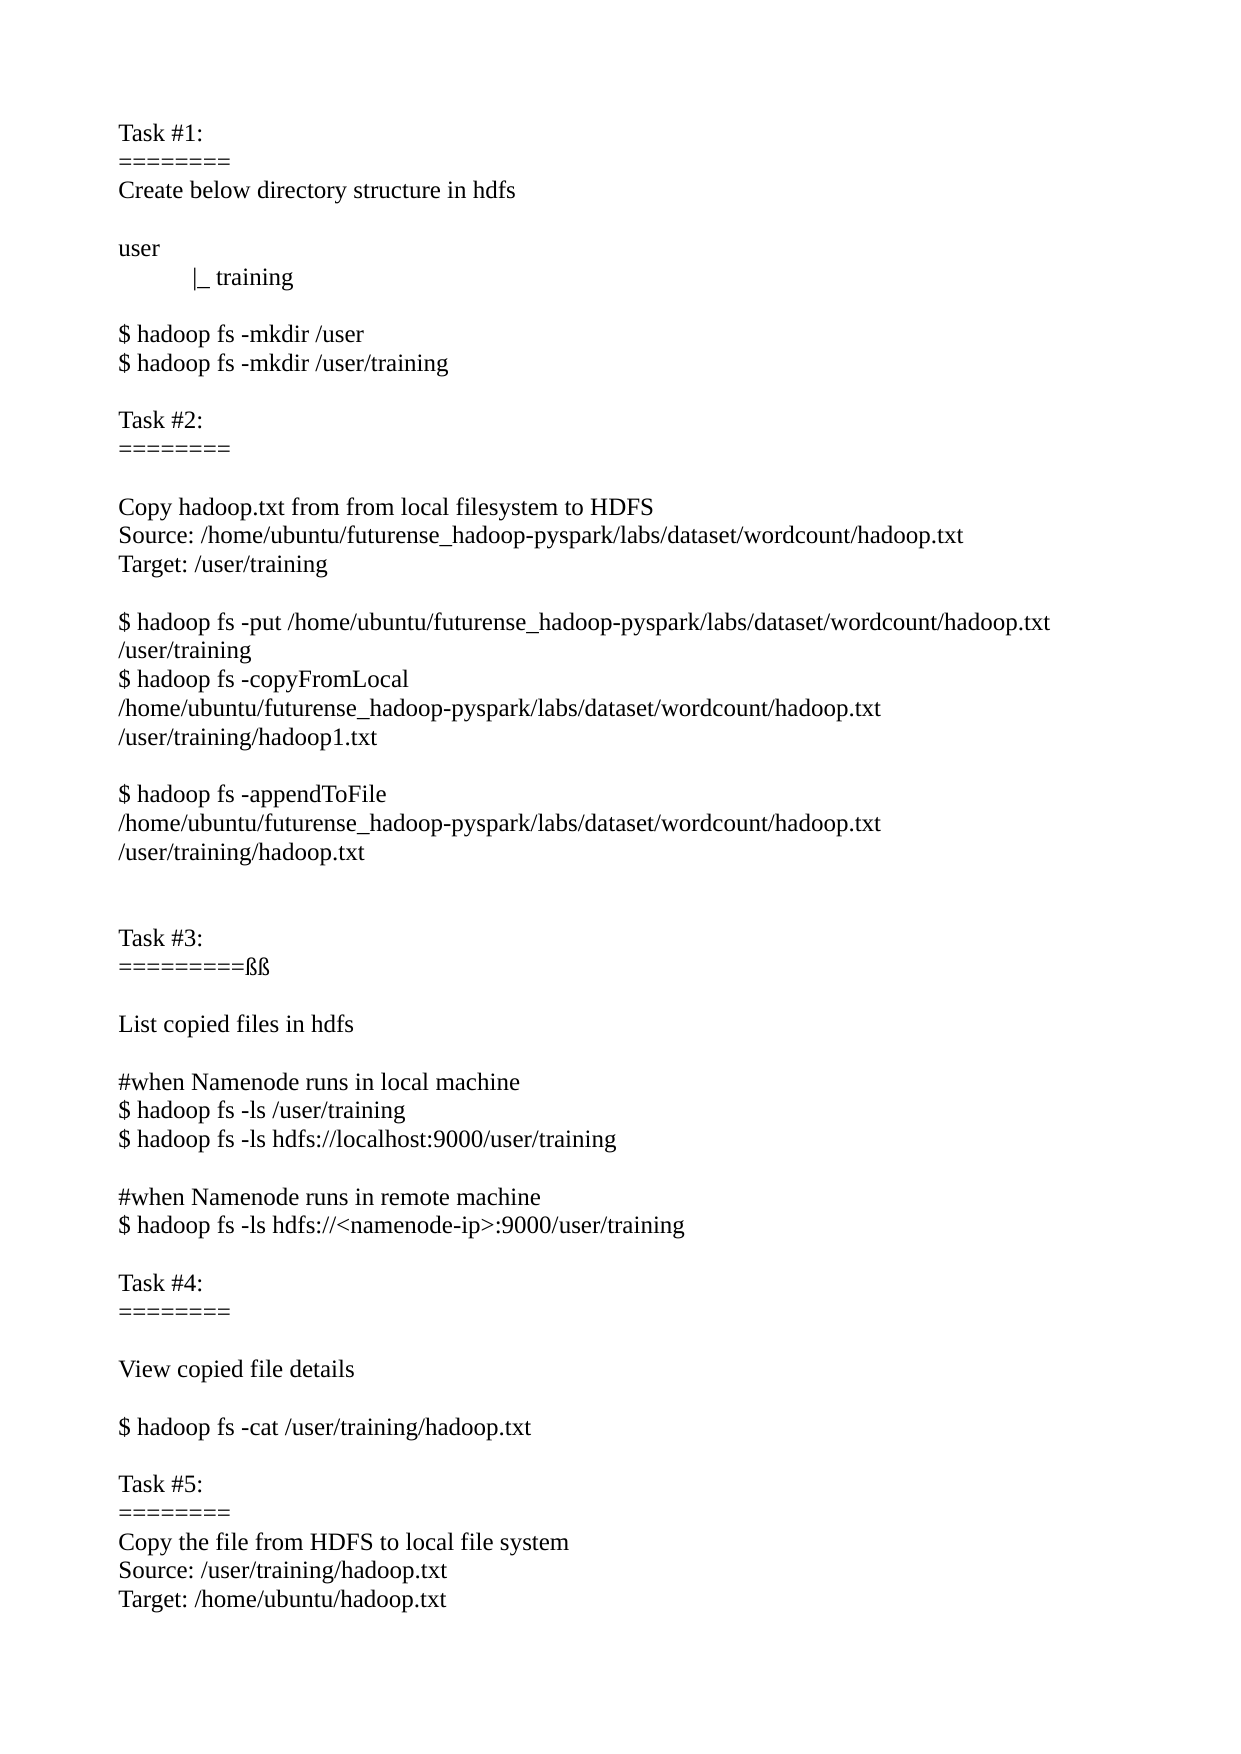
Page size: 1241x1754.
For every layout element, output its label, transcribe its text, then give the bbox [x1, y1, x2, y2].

text $ hadoop fs -mkdir /user/training [118, 348, 1122, 377]
text Task #1: [118, 118, 1122, 147]
text ======== [118, 434, 1122, 463]
text $ hadoop fs -ls hdfs://<namenode-ip>:9000/user/training [118, 1211, 1122, 1239]
text |_ training [118, 262, 1122, 291]
text Task #5: [118, 1469, 1122, 1498]
text Source: /home/ubuntu/futurense_hadoop-pyspark/labs/dataset/wordcount/hadoop.txt [118, 521, 1122, 549]
text Task #4: [118, 1268, 1122, 1297]
text $ hadoop fs -put /home/ubuntu/futurense_hadoop-pyspark/labs/dataset/wordcount/hadoop.txt /user/training [118, 607, 1122, 664]
text $ hadoop fs -cat /user/training/hadoop.txt [118, 1412, 1122, 1441]
text $ hadoop fs -ls /user/training [118, 1096, 1122, 1124]
text user [118, 233, 1122, 262]
text ======== [118, 1498, 1122, 1527]
text Task #2: [118, 406, 1122, 434]
text Create below directory structure in hdfs [118, 176, 1122, 204]
text View copied file details [118, 1354, 1122, 1383]
text Copy hadoop.txt from from local filesystem to HDFS [118, 492, 1122, 521]
text Task #3: [118, 923, 1122, 952]
text #when Namenode runs in local machine [118, 1067, 1122, 1096]
text Source: /user/training/hadoop.txt [118, 1556, 1122, 1584]
text $ hadoop fs -ls hdfs://localhost:9000/user/training [118, 1124, 1122, 1153]
text ======== [118, 147, 1122, 176]
text #when Namenode runs in remote machine [118, 1182, 1122, 1211]
text $ hadoop fs -copyFromLocal /home/ubuntu/futurense_hadoop-pyspark/labs/dataset/wordcount/hadoop.txt /user/training/hadoop1.txt [118, 664, 1122, 751]
text $ hadoop fs -appendToFile /home/ubuntu/futurense_hadoop-pyspark/labs/dataset/wordcount/hadoop.txt /user/training/hadoop.txt [118, 779, 1122, 866]
text Target: /user/training [118, 549, 1122, 578]
text =========ßß [118, 952, 1122, 981]
text $ hadoop fs -mkdir /user [118, 319, 1122, 348]
text ======== [118, 1297, 1122, 1326]
text List copied files in hdfs [118, 1009, 1122, 1038]
text Copy the file from HDFS to local file system [118, 1527, 1122, 1556]
text Target: /home/ubuntu/hadoop.txt [118, 1584, 1122, 1613]
